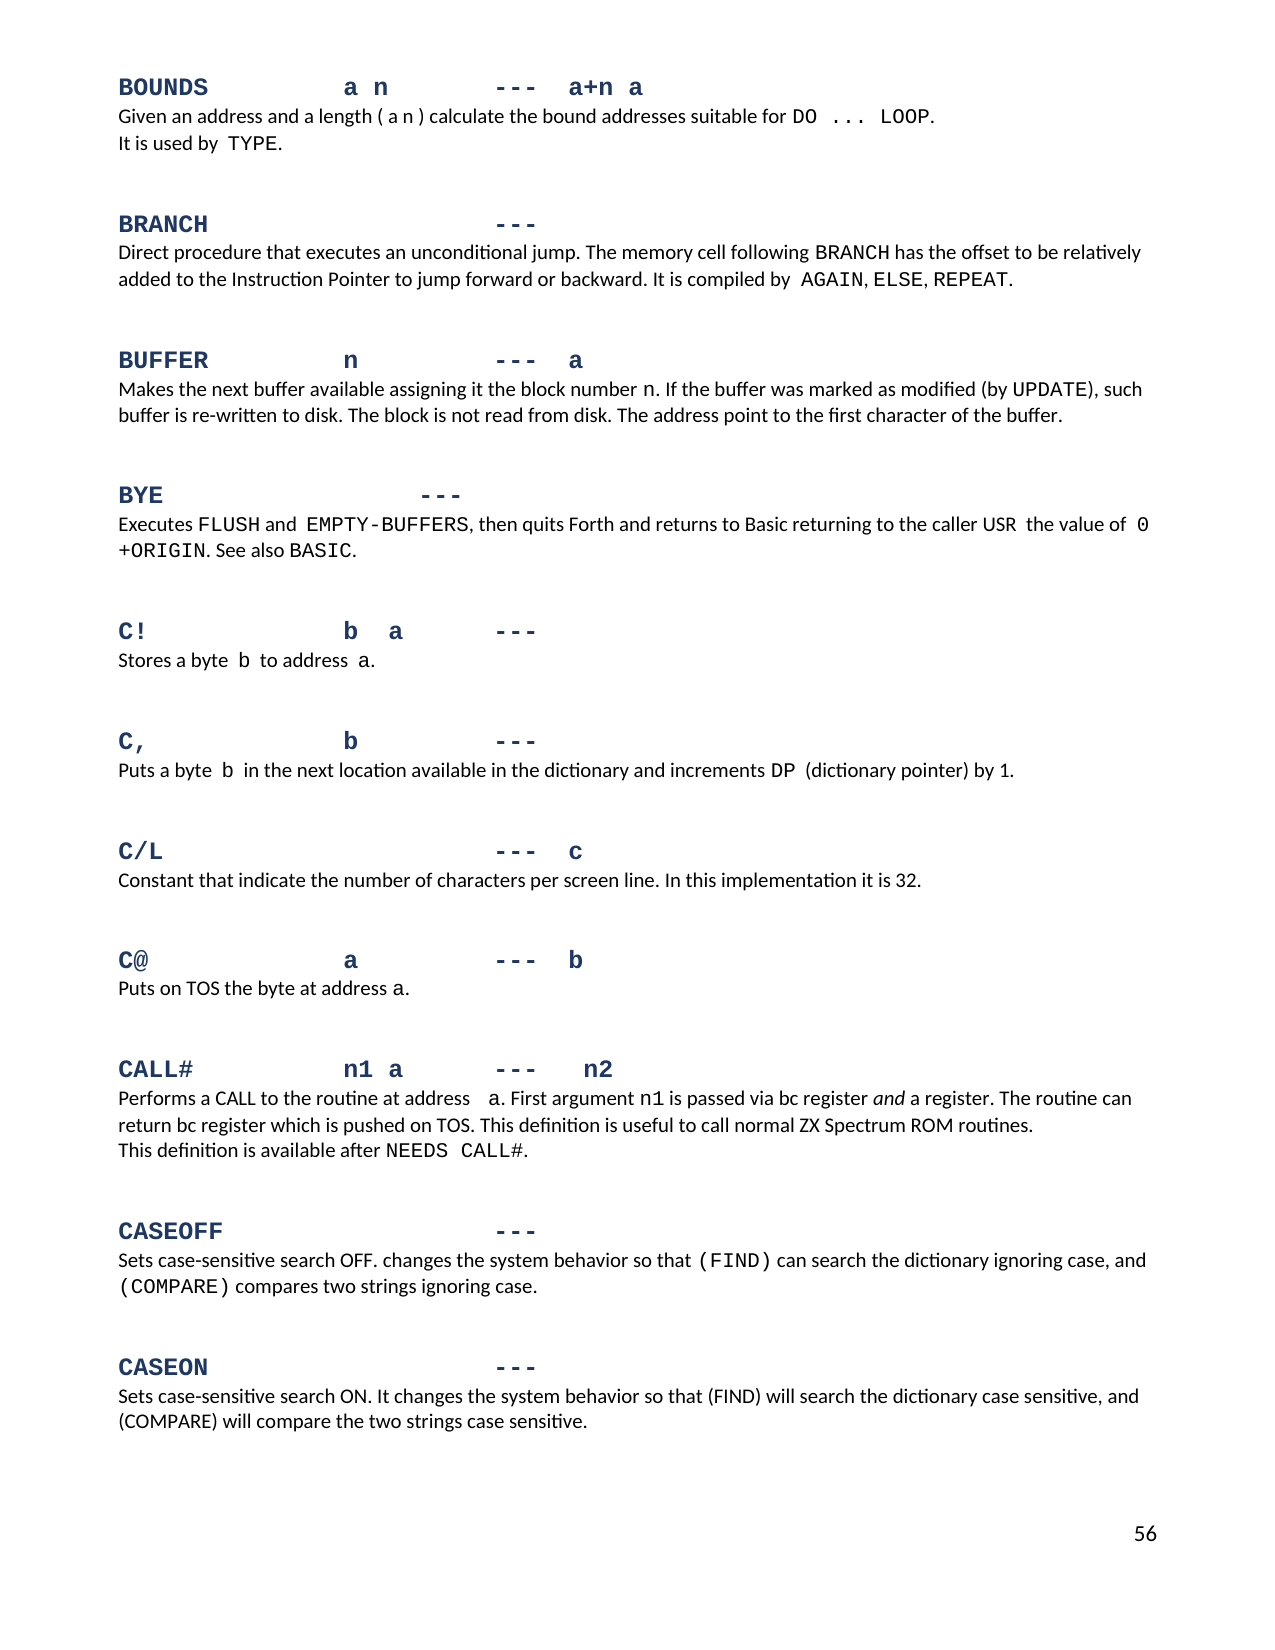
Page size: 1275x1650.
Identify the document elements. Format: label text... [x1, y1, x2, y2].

subtitle CALL# n1 a --- n2 [118, 1057, 1157, 1085]
subtitle BYE --- [118, 483, 1157, 511]
subtitle CASEOFF --- [118, 1219, 1157, 1247]
subtitle C! b a --- [118, 619, 1157, 647]
text Given an address and a length ( a n ) calculate the bound addresses suitable for DO ... LOOP. [118, 103, 1157, 130]
subtitle BOUNDS a n --- a+n a [118, 75, 1157, 103]
subtitle CASEON --- [118, 1355, 1157, 1383]
text Executes FLUSH and EMPTY-BUFFERS, then quits Forth and returns to Basic returning to the caller USR the value of 0 +ORIGIN. See also BASIC. [118, 511, 1157, 564]
text Stores a byte b to address a. [118, 647, 1157, 674]
subtitle BRANCH --- [118, 211, 1157, 239]
text Constant that indicate the number of characters per screen line. In this implementation it is 32. [118, 867, 1157, 892]
subtitle C@ a --- b [118, 947, 1157, 976]
text Performs a CALL to the routine at address a. First argument n1 is passed via bc register and a register. The routine can return bc register which is pushed on TOS. This definition is useful to call normal ZX Spectrum ROM routines. [118, 1085, 1157, 1137]
text It is used by TYPE. [118, 130, 1157, 156]
text Puts a byte b in the next location available in the dictionary and increments DP (dictionary pointer) by 1. [118, 757, 1157, 783]
text Makes the next buffer available assigning it the block number n. If the buffer was marked as modified (by UPDATE), such buffer is re-written to disk. The block is not read from disk. The address point to the first character of the buffer. [118, 376, 1157, 428]
text Sets case-sensitive search OFF. changes the system behavior so that (FIND) can search the dictionary ignoring case, and (COMPARE) compares two strings ignoring case. [118, 1247, 1157, 1300]
text Puts on TOS the byte at address a. [118, 976, 1157, 1002]
text This definition is available after NEEDS CALL#. [118, 1137, 1157, 1164]
text Sets case-sensitive search ON. It changes the system behavior so that (FIND) will search the dictionary case sensitive, and (COMPARE) will compare the two strings case sensitive. [118, 1383, 1157, 1434]
subtitle C/L --- c [118, 838, 1157, 867]
text Direct procedure that executes an unconditional jump. The memory cell following BRANCH has the offset to be relatively added to the Instruction Pointer to jump forward or backward. It is compiled by AGAIN, ELSE, REPEAT. [118, 239, 1157, 292]
subtitle BUFFER n --- a [118, 347, 1157, 376]
subtitle C, b --- [118, 729, 1157, 757]
